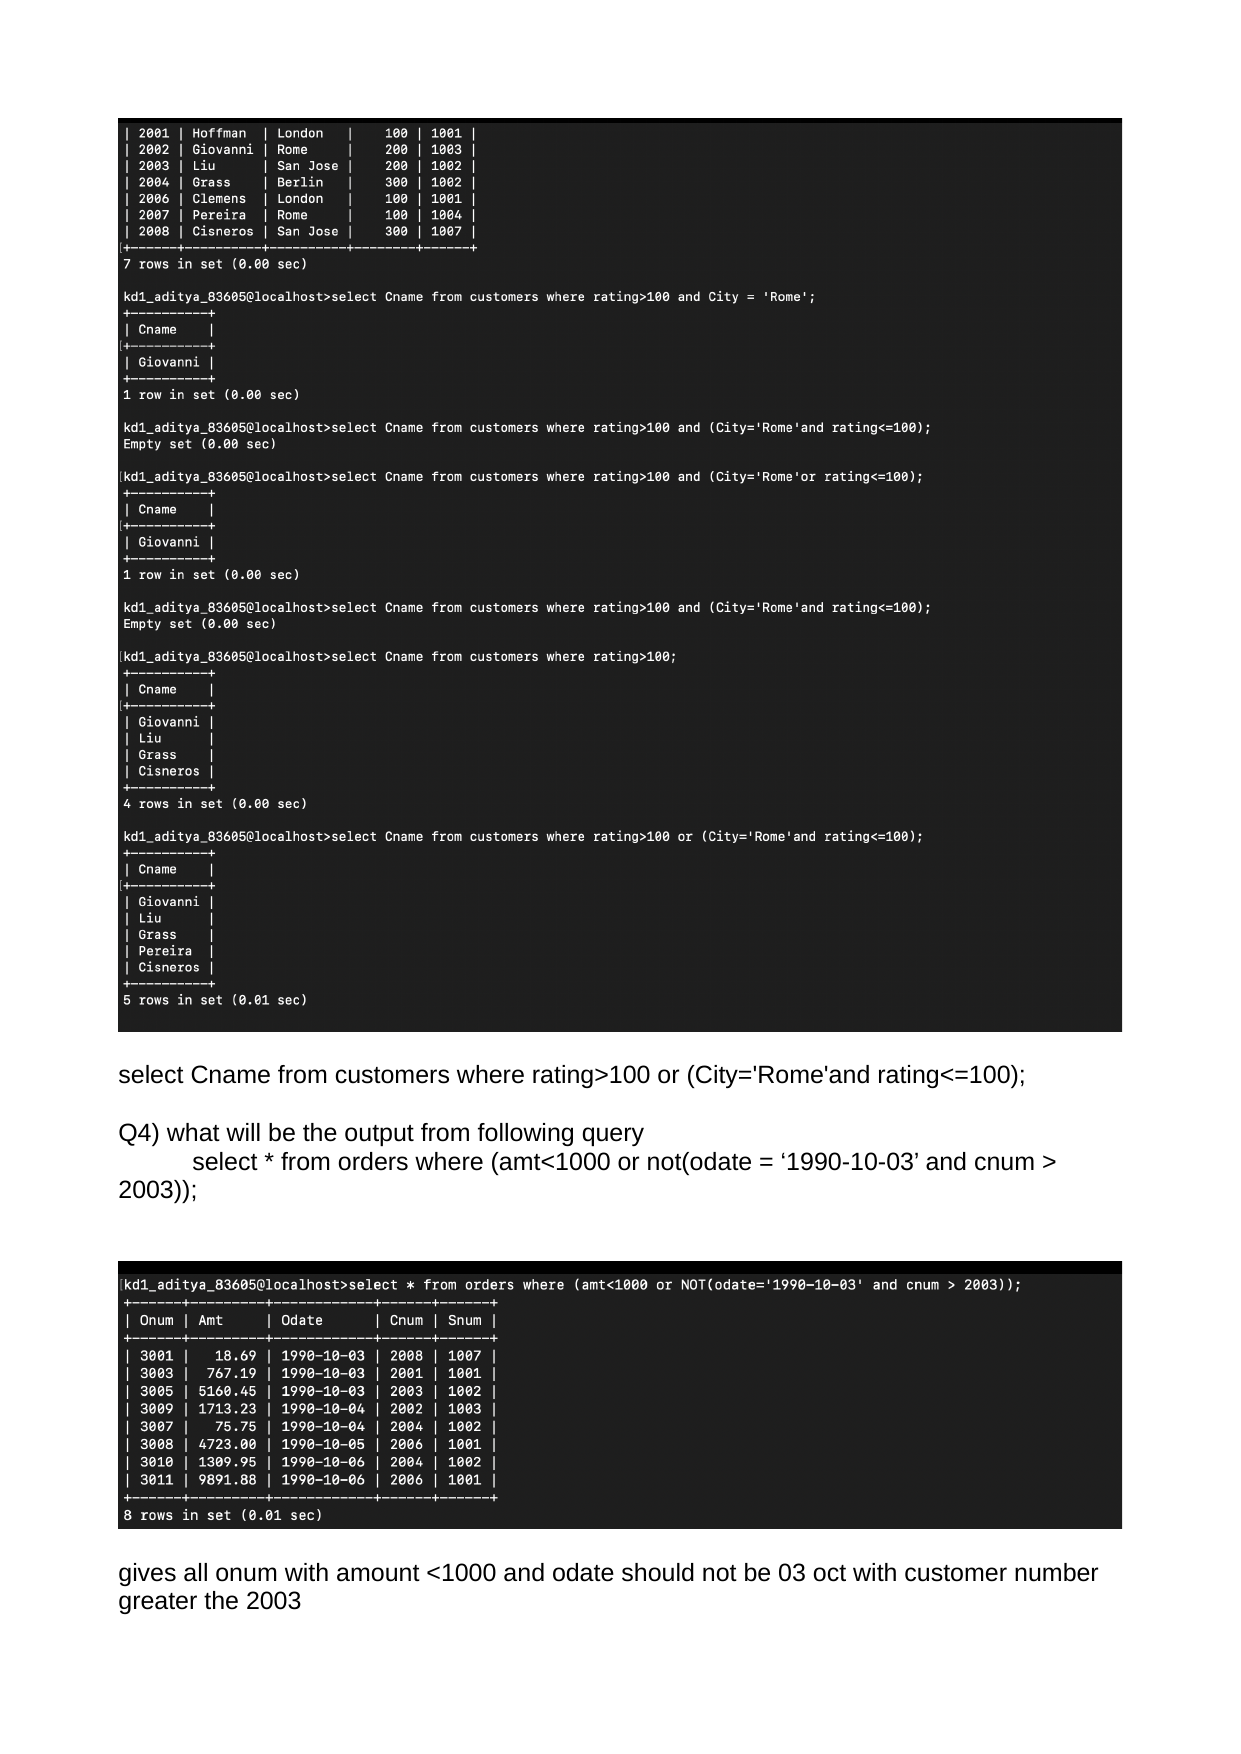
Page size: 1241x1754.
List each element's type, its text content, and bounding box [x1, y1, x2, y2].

text Q4) what will be the output from following query [118, 1118, 1122, 1147]
text select * from orders where (amt<1000 or not(odate = ‘1990-10-03’ and cnum > 2003)); [118, 1147, 1122, 1204]
text select Cname from customers where rating>100 or (City='Rome'and rating<=100); [118, 1060, 1122, 1089]
picture [118, 1261, 1123, 1529]
text gives all onum with amount <1000 and odate should not be 03 oct with customer number greater the 2003 [118, 1557, 1122, 1615]
picture [118, 118, 1123, 1032]
